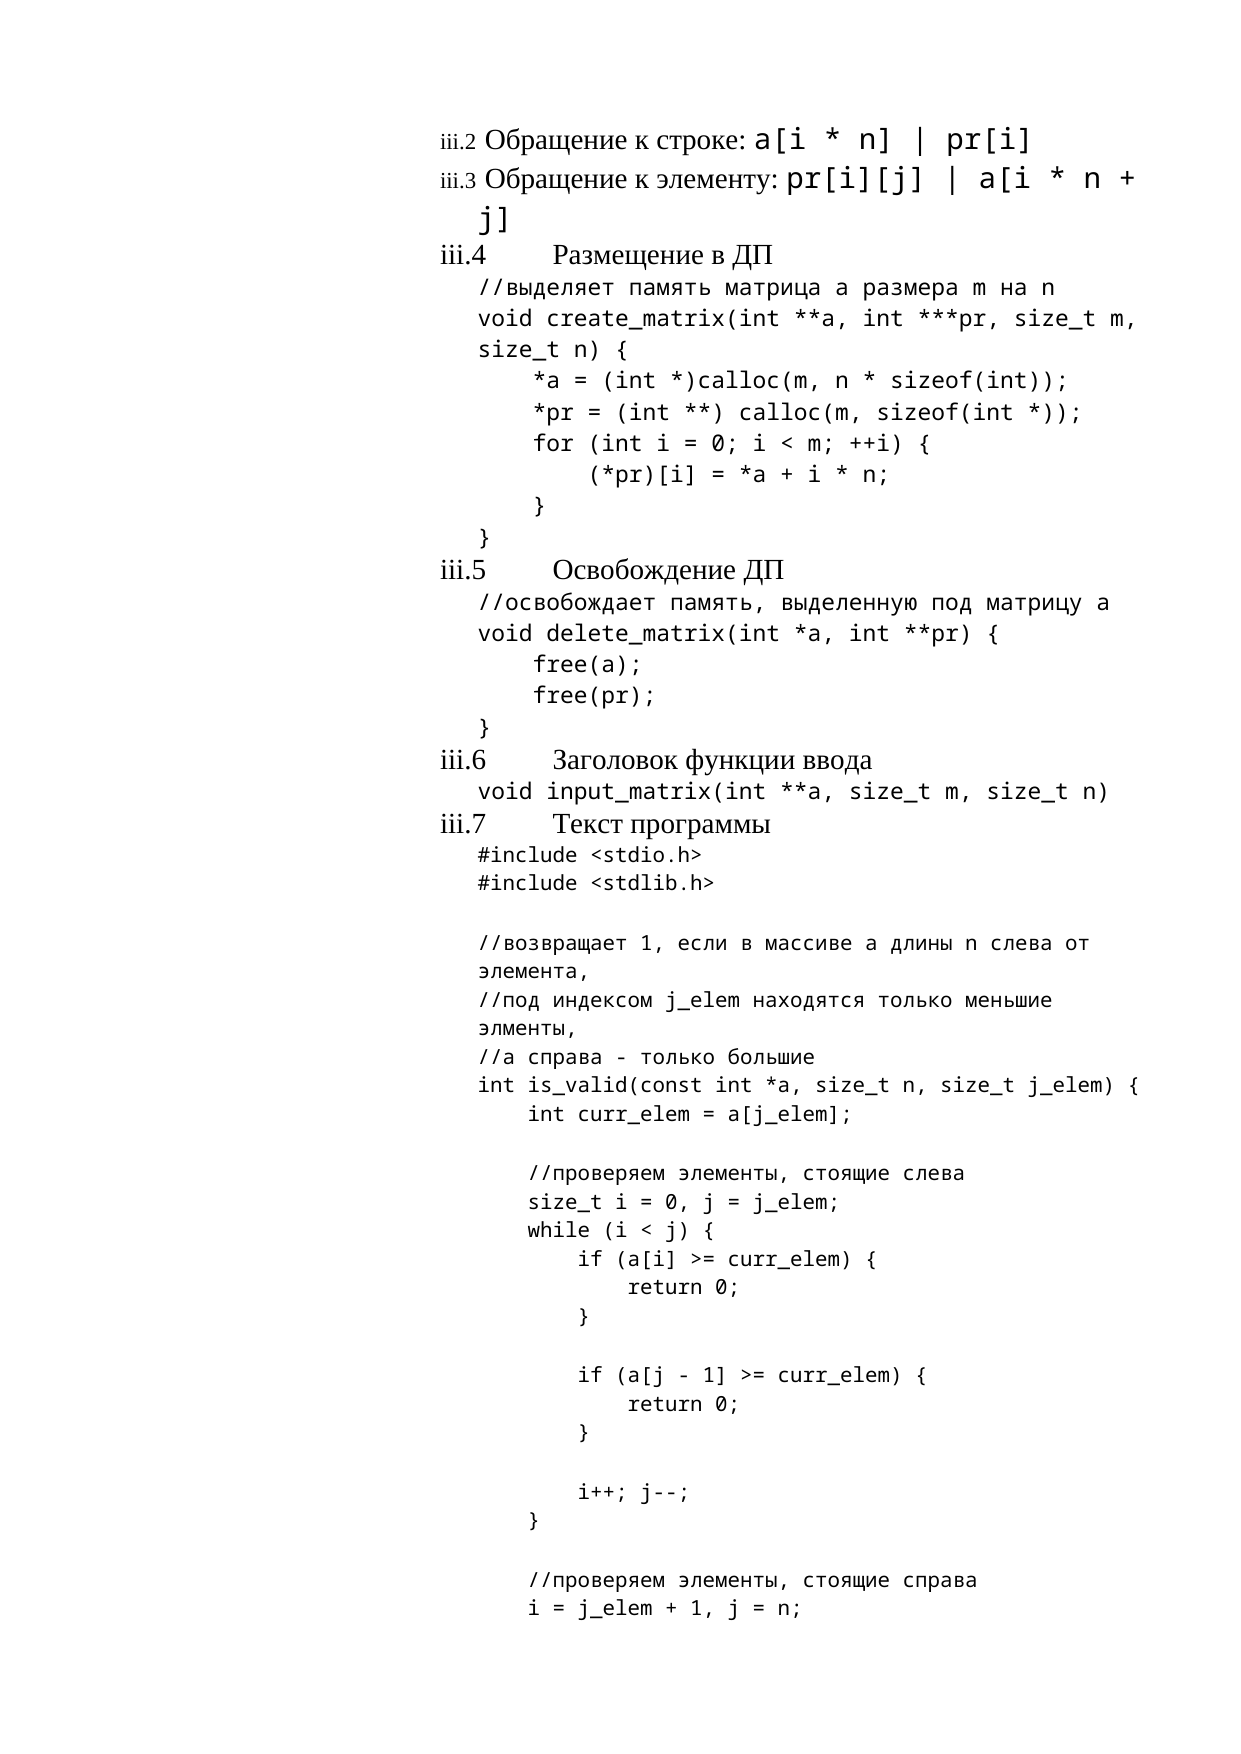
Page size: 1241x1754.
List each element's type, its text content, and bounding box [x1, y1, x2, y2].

list #include <stdio.h> #include <stdlib.h> //возвращает 1, если в массиве а длины n слева от элемента, //под индексом j_elem находятся только меньшие элменты, //а справа - только большие int is_valid(const int *a, size_t n, size_t j_elem) { int curr_elem = a[j_elem]; //проверяем элементы, стоящие слева size_t i = 0, j = j_elem; while (i < j) { if (a[i] >= curr_elem) { return 0; } if (a[j - 1] >= curr_elem) { return 0; } i++; j--; } //проверяем элементы, стоящие справа i = j_elem + 1, j = n; [440, 840, 1152, 1622]
list //выделяет память матрица a размера m на n void create_matrix(int **a, int ***pr, size_t m, size_t n) { *a = (int *)calloc(m, n * sizeof(int)); *pr = (int **) calloc(m, sizeof(int *)); for (int i = 0; i < m; ++i) { (*pr)[i] = *a + i * n; } } [440, 271, 1152, 552]
list Размещение в ДП [440, 237, 1152, 271]
list Обращение к строке: a[i * n] | pr[i] [440, 118, 1152, 158]
list //освобождает память, выделенную под матрицу a void delete_matrix(int *a, int **pr) { free(a); free(pr); } [440, 586, 1152, 742]
list void input_matrix(int **a, size_t m, size_t n) [440, 775, 1152, 807]
list Обращение к элементу: pr[i][j] | a[i * n + j] [440, 158, 1152, 237]
list Освобождение ДП [440, 552, 1152, 586]
list Текст программы [440, 807, 1152, 840]
list Заголовок функции ввода [440, 742, 1152, 775]
